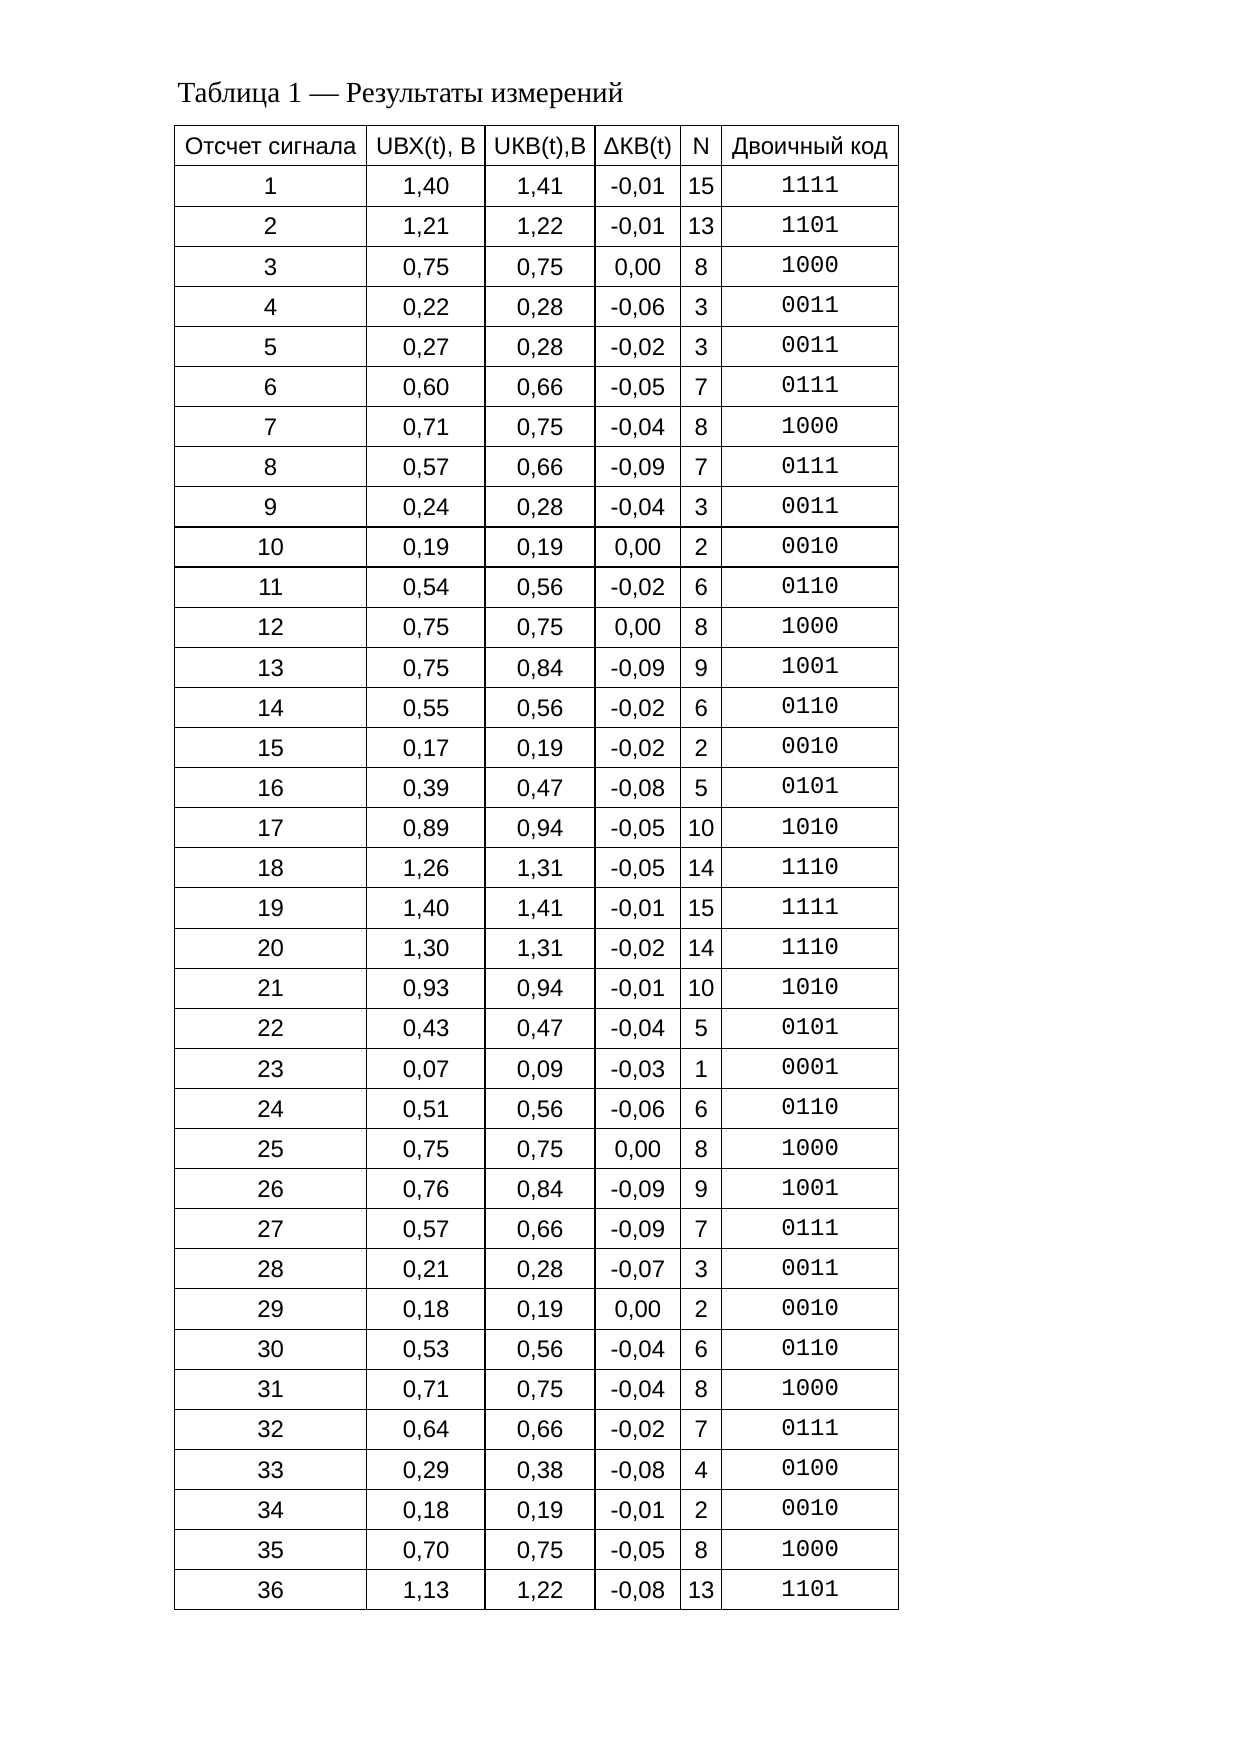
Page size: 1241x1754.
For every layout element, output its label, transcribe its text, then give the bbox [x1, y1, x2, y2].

table_cell 29 [175, 1289, 366, 1328]
table_cell 8 [681, 1530, 721, 1569]
table_cell -0,09 [596, 447, 680, 486]
table_cell 1,31 [486, 929, 594, 967]
table_cell 24 [175, 1089, 366, 1128]
table_cell 0,56 [486, 1330, 594, 1368]
table_cell 0,19 [367, 528, 484, 566]
table_cell 2 [681, 528, 721, 566]
table_cell -0,04 [596, 407, 680, 446]
table_cell -0,03 [596, 1049, 680, 1088]
table_cell 0,47 [486, 1009, 594, 1048]
table_cell 5 [175, 327, 366, 366]
table_cell -0,01 [596, 1490, 680, 1529]
table_cell 0,39 [367, 768, 484, 807]
table_cell 0,93 [367, 969, 484, 1008]
table_cell -0,02 [596, 568, 680, 607]
table_cell -0,02 [596, 327, 680, 366]
table_cell 2 [681, 1490, 721, 1529]
table_cell 1000 [722, 247, 898, 286]
table_cell 3 [681, 287, 721, 326]
table_cell 1110 [722, 929, 898, 967]
table_cell 0,57 [367, 447, 484, 486]
table_cell 2 [681, 1289, 721, 1328]
table_cell 7 [681, 447, 721, 486]
table_cell 1000 [722, 1530, 898, 1569]
table_cell 7 [681, 1410, 721, 1449]
table_cell 3 [681, 1249, 721, 1288]
table_cell 0,00 [596, 528, 680, 566]
table_cell 0,28 [486, 487, 594, 526]
table_cell 0,94 [486, 969, 594, 1008]
table_cell 1,22 [486, 1570, 594, 1609]
table_cell 0,24 [367, 487, 484, 526]
table_cell 1,41 [486, 166, 594, 206]
table_cell 1,26 [367, 848, 484, 887]
table_cell 1,40 [367, 166, 484, 206]
table_cell 0010 [722, 1490, 898, 1529]
table_cell 0,43 [367, 1009, 484, 1048]
table_cell 0011 [722, 1249, 898, 1288]
table_cell 0101 [722, 768, 898, 807]
table_cell 0,29 [367, 1450, 484, 1489]
text Таблица 1 — Результаты измерений [177, 75, 1181, 108]
table_cell 33 [175, 1450, 366, 1489]
table_cell 21 [175, 969, 366, 1008]
table_cell 0,00 [596, 1129, 680, 1168]
table_cell 0,56 [486, 568, 594, 607]
table_cell 0,28 [486, 1249, 594, 1288]
table_cell 0011 [722, 487, 898, 526]
table_cell 0001 [722, 1049, 898, 1088]
table_cell -0,08 [596, 1570, 680, 1609]
table_cell 10 [681, 969, 721, 1008]
table_cell -0,01 [596, 888, 680, 927]
table_cell 0,75 [486, 407, 594, 446]
table_cell -0,07 [596, 1249, 680, 1288]
table_cell 0,75 [486, 1530, 594, 1569]
table_cell 6 [681, 1330, 721, 1368]
table_cell 27 [175, 1209, 366, 1248]
table_cell 0,07 [367, 1049, 484, 1088]
table_cell 1,31 [486, 848, 594, 887]
table_cell 34 [175, 1490, 366, 1529]
table_cell 8 [681, 407, 721, 446]
table_cell 14 [681, 848, 721, 887]
table_cell 9 [175, 487, 366, 526]
table_cell 0101 [722, 1009, 898, 1048]
table_cell 1 [681, 1049, 721, 1088]
table_header ΔКВ(t) [596, 126, 680, 165]
table_cell 0,17 [367, 728, 484, 767]
table_cell 0,66 [486, 1410, 594, 1449]
table_cell 0,57 [367, 1209, 484, 1248]
table_cell -0,02 [596, 1410, 680, 1449]
table_cell 0,75 [367, 648, 484, 687]
table_cell 0,66 [486, 1209, 594, 1248]
table_cell 36 [175, 1570, 366, 1609]
table_cell 1,13 [367, 1570, 484, 1609]
table_cell 9 [681, 648, 721, 687]
table_cell 6 [175, 367, 366, 406]
table_cell 0,38 [486, 1450, 594, 1489]
table_cell -0,08 [596, 768, 680, 807]
table_cell 5 [681, 1009, 721, 1048]
table_cell 1,40 [367, 888, 484, 927]
table_cell 0,89 [367, 808, 484, 847]
table_cell 6 [681, 568, 721, 607]
table_cell 9 [681, 1169, 721, 1208]
table_header Двоичный код [722, 126, 898, 165]
table_cell 23 [175, 1049, 366, 1088]
table_cell 0,51 [367, 1089, 484, 1128]
table_cell 1,30 [367, 929, 484, 967]
table_cell 6 [681, 1089, 721, 1128]
table_cell 0,64 [367, 1410, 484, 1449]
table_cell 4 [681, 1450, 721, 1489]
table_cell 0,76 [367, 1169, 484, 1208]
table_cell -0,02 [596, 929, 680, 967]
table_cell 17 [175, 808, 366, 847]
table_cell 7 [681, 1209, 721, 1248]
table_cell 0111 [722, 1410, 898, 1449]
table_cell 1101 [722, 1570, 898, 1609]
table_cell 15 [175, 728, 366, 767]
table_cell 0,71 [367, 1370, 484, 1409]
table_cell 1010 [722, 808, 898, 847]
table_cell 1001 [722, 1169, 898, 1208]
table_cell 0,75 [486, 247, 594, 286]
table_cell -0,05 [596, 808, 680, 847]
table_cell 22 [175, 1009, 366, 1048]
table_header Отсчет сигнала [175, 126, 366, 165]
table_cell 0,47 [486, 768, 594, 807]
table_cell 28 [175, 1249, 366, 1288]
table_cell 10 [175, 528, 366, 566]
table_cell 0,75 [486, 608, 594, 647]
table_cell 5 [681, 768, 721, 807]
table_cell -0,04 [596, 1009, 680, 1048]
table_cell 8 [175, 447, 366, 486]
table_cell 3 [681, 487, 721, 526]
table_cell 0,19 [486, 728, 594, 767]
table_cell -0,09 [596, 1169, 680, 1208]
table_cell 7 [175, 407, 366, 446]
table_cell 35 [175, 1530, 366, 1569]
table_cell 0,71 [367, 407, 484, 446]
table_cell 0,00 [596, 608, 680, 647]
table_cell 1110 [722, 848, 898, 887]
table_cell 0,84 [486, 1169, 594, 1208]
table_cell 0,66 [486, 447, 594, 486]
table_cell -0,09 [596, 648, 680, 687]
table_cell 1,22 [486, 207, 594, 246]
table_cell 0011 [722, 287, 898, 326]
table_cell -0,04 [596, 487, 680, 526]
table_cell 13 [681, 1570, 721, 1609]
table_cell 0010 [722, 1289, 898, 1328]
table_cell 30 [175, 1330, 366, 1368]
table_cell 6 [681, 688, 721, 727]
table_cell 0010 [722, 728, 898, 767]
table_cell 13 [175, 648, 366, 687]
table_cell 0,75 [367, 247, 484, 286]
table_cell -0,05 [596, 848, 680, 887]
table_cell 1010 [722, 969, 898, 1008]
table_cell 0,09 [486, 1049, 594, 1088]
table_cell -0,01 [596, 969, 680, 1008]
table_cell -0,04 [596, 1330, 680, 1368]
table_cell 13 [681, 207, 721, 246]
table_cell -0,02 [596, 728, 680, 767]
table_cell 0,75 [367, 1129, 484, 1168]
table_cell 0,56 [486, 1089, 594, 1128]
table_cell 8 [681, 608, 721, 647]
table_cell 1,41 [486, 888, 594, 927]
table_cell 0111 [722, 447, 898, 486]
table_cell 8 [681, 1129, 721, 1168]
table_cell 0,66 [486, 367, 594, 406]
table_cell -0,01 [596, 166, 680, 206]
table_cell 18 [175, 848, 366, 887]
table_cell 0110 [722, 1330, 898, 1368]
table_cell 0,21 [367, 1249, 484, 1288]
table_cell 0111 [722, 1209, 898, 1248]
table_cell 0,00 [596, 1289, 680, 1328]
table_cell 15 [681, 166, 721, 206]
table_cell 1000 [722, 608, 898, 647]
table_cell 0,75 [486, 1129, 594, 1168]
table_cell 0,54 [367, 568, 484, 607]
table_cell 0111 [722, 367, 898, 406]
table_cell 8 [681, 247, 721, 286]
table_cell 0100 [722, 1450, 898, 1489]
table_header UВХ(t), В [367, 126, 484, 165]
table_cell 0,00 [596, 247, 680, 286]
table_cell 12 [175, 608, 366, 647]
table_cell 1,21 [367, 207, 484, 246]
table_cell 4 [175, 287, 366, 326]
table_cell 0010 [722, 528, 898, 566]
table_cell -0,06 [596, 287, 680, 326]
table_cell 0,75 [486, 1370, 594, 1409]
table_cell 0,70 [367, 1530, 484, 1569]
table_cell 11 [175, 568, 366, 607]
table_cell 0,75 [367, 608, 484, 647]
table_header UКВ(t),В [486, 126, 594, 165]
table_cell 0,27 [367, 327, 484, 366]
table_cell 14 [681, 929, 721, 967]
table_cell 8 [681, 1370, 721, 1409]
table_cell -0,09 [596, 1209, 680, 1248]
table_cell 0,19 [486, 1289, 594, 1328]
table_cell -0,01 [596, 207, 680, 246]
table_cell 7 [681, 367, 721, 406]
table_cell 0,18 [367, 1289, 484, 1328]
table_cell 3 [175, 247, 366, 286]
table_cell 14 [175, 688, 366, 727]
table_cell 0011 [722, 327, 898, 366]
table_cell 0110 [722, 568, 898, 607]
table_cell 0,19 [486, 1490, 594, 1529]
table_cell 0,60 [367, 367, 484, 406]
table_cell 0110 [722, 1089, 898, 1128]
table_cell -0,05 [596, 1530, 680, 1569]
table_cell -0,02 [596, 688, 680, 727]
table_cell 0,56 [486, 688, 594, 727]
table_cell 1000 [722, 1129, 898, 1168]
table_cell 19 [175, 888, 366, 927]
table_cell 1111 [722, 888, 898, 927]
table_cell 2 [681, 728, 721, 767]
table_cell 0110 [722, 688, 898, 727]
table_cell 0,94 [486, 808, 594, 847]
table_cell 1000 [722, 407, 898, 446]
table_cell -0,08 [596, 1450, 680, 1489]
table_cell 1101 [722, 207, 898, 246]
table_header N [681, 126, 721, 165]
table_cell 20 [175, 929, 366, 967]
table_cell 25 [175, 1129, 366, 1168]
table_cell 0,28 [486, 327, 594, 366]
table_cell 0,55 [367, 688, 484, 727]
table_cell 0,19 [486, 528, 594, 566]
table_cell 10 [681, 808, 721, 847]
table_cell 2 [175, 207, 366, 246]
table_cell 32 [175, 1410, 366, 1449]
table_cell 0,53 [367, 1330, 484, 1368]
table_cell -0,05 [596, 367, 680, 406]
table_cell 3 [681, 327, 721, 366]
table_cell 15 [681, 888, 721, 927]
table_cell 1 [175, 166, 366, 206]
table_cell 1000 [722, 1370, 898, 1409]
table_cell 0,84 [486, 648, 594, 687]
table_cell -0,04 [596, 1370, 680, 1409]
table_cell 1111 [722, 166, 898, 206]
table_cell 0,22 [367, 287, 484, 326]
table_cell 0,28 [486, 287, 594, 326]
table_cell 26 [175, 1169, 366, 1208]
table_cell 31 [175, 1370, 366, 1409]
table_cell 1001 [722, 648, 898, 687]
table_cell 0,18 [367, 1490, 484, 1529]
table_cell -0,06 [596, 1089, 680, 1128]
table_cell 16 [175, 768, 366, 807]
